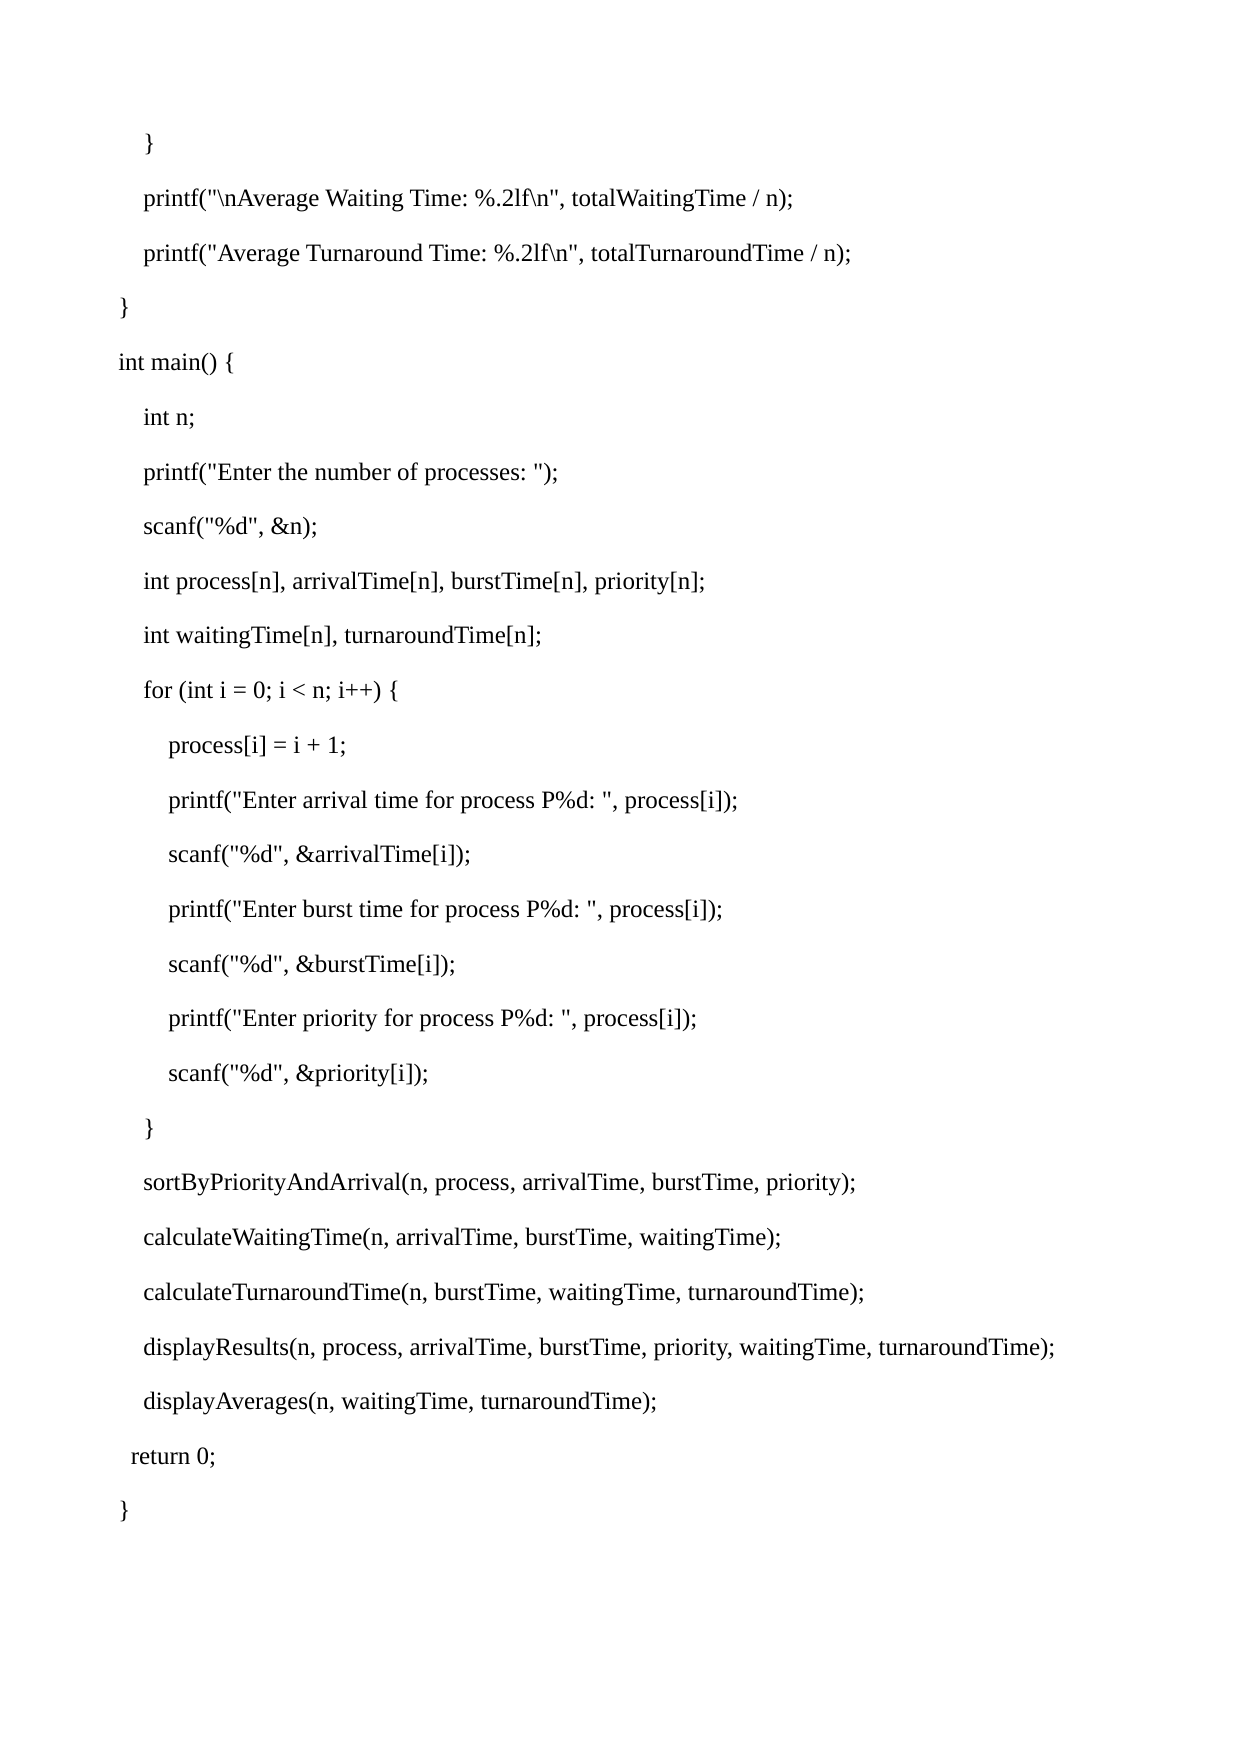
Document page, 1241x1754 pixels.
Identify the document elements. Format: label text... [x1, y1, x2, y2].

text } [118, 282, 1122, 321]
text calculateWaitingTime(n, arrivalTime, burstTime, waitingTime); [118, 1212, 1122, 1251]
text return 0; [118, 1431, 1122, 1470]
text displayResults(n, process, arrivalTime, burstTime, priority, waitingTime, turnaroundTime); [118, 1321, 1122, 1360]
text printf("Enter arrival time for process P%d: ", process[i]); [118, 774, 1122, 813]
text displayAverages(n, waitingTime, turnaroundTime); [118, 1376, 1122, 1415]
text scanf("%d", &priority[i]); [118, 1048, 1122, 1087]
text } [118, 1102, 1122, 1142]
text } [118, 118, 1122, 157]
text scanf("%d", &arrivalTime[i]); [118, 829, 1122, 868]
text printf("Enter the number of processes: "); [118, 446, 1122, 485]
text scanf("%d", &burstTime[i]); [118, 938, 1122, 977]
text int n; [118, 392, 1122, 431]
text int main() { [118, 337, 1122, 376]
text printf("\nAverage Waiting Time: %.2lf\n", totalWaitingTime / n); [118, 173, 1122, 212]
text calculateTurnaroundTime(n, burstTime, waitingTime, turnaroundTime); [118, 1267, 1122, 1306]
text } [118, 1485, 1122, 1524]
text int process[n], arrivalTime[n], burstTime[n], priority[n]; [118, 556, 1122, 595]
text int waitingTime[n], turnaroundTime[n]; [118, 610, 1122, 649]
text printf("Enter priority for process P%d: ", process[i]); [118, 993, 1122, 1032]
text for (int i = 0; i < n; i++) { [118, 665, 1122, 704]
text process[i] = i + 1; [118, 720, 1122, 759]
text scanf("%d", &n); [118, 501, 1122, 540]
text printf("Average Turnaround Time: %.2lf\n", totalTurnaroundTime / n); [118, 227, 1122, 267]
text printf("Enter burst time for process P%d: ", process[i]); [118, 884, 1122, 923]
text sortByPriorityAndArrival(n, process, arrivalTime, burstTime, priority); [118, 1157, 1122, 1196]
